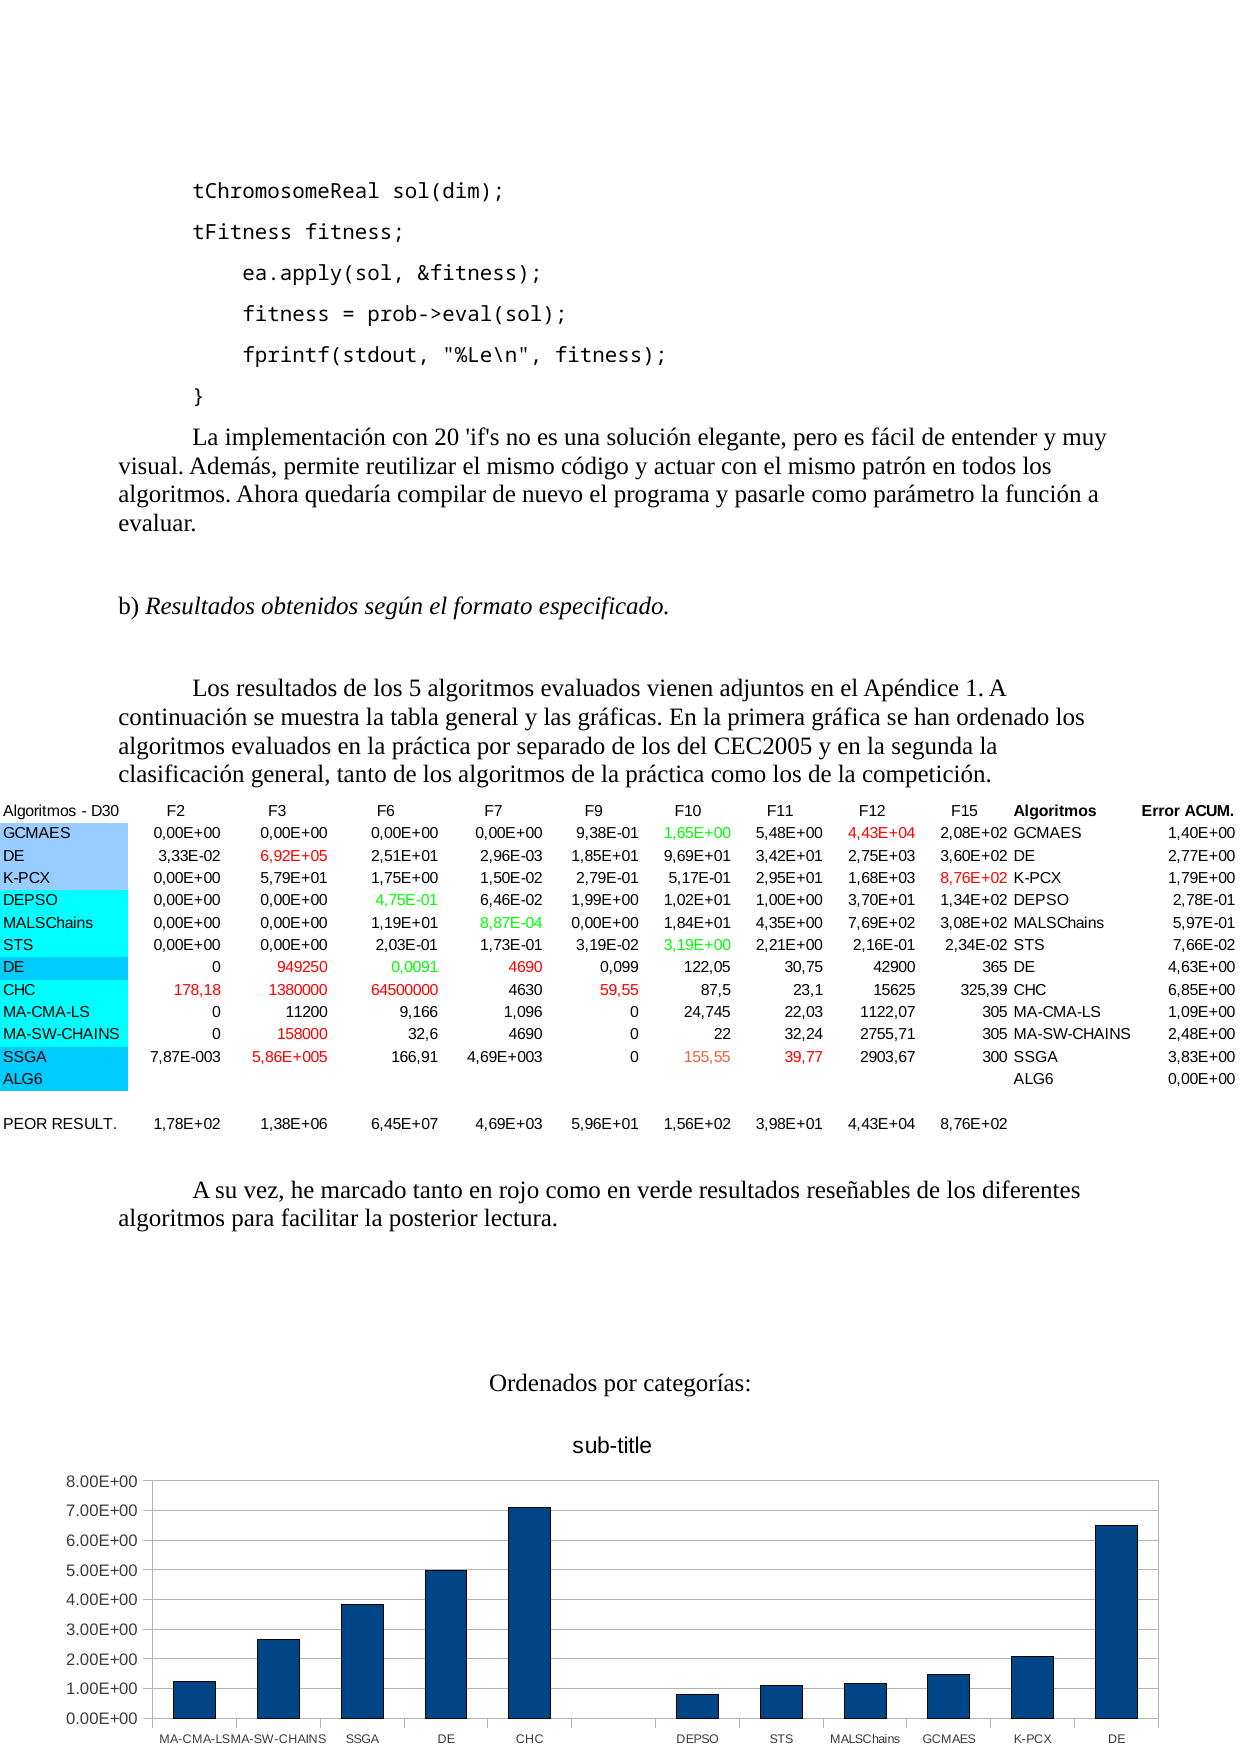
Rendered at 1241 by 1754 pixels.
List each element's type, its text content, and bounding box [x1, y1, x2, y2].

text ea.apply(sol, &fitness); [118, 258, 1122, 287]
text tFitness fitness; [118, 217, 1122, 246]
text fprintf(stdout, "%Le\n", fitness); [118, 340, 1122, 368]
text Ordenados por categorías: [118, 1368, 1122, 1397]
text A su vez, he marcado tanto en rojo como en verde resultados reseñables de los diferentes algoritmos para facilitar la posterior lectura. [118, 1175, 1122, 1232]
text La implementación con 20 'if's no es una solución elegante, pero es fácil de entender y muy visual. Además, permite reutilizar el mismo código y actuar con el mismo patrón en todos los algoritmos. Ahora quedaría compilar de nuevo el programa y pasarle como parámetro la función a evaluar. [118, 422, 1122, 537]
text tChromosomeReal sol(dim); [118, 176, 1122, 205]
text Los resultados de los 5 algoritmos evaluados vienen adjuntos en el Apéndice 1. A continuación se muestra la tabla general y las gráficas. En la primera gráfica se han ordenado los algoritmos evaluados en la práctica por separado de los del CEC2005 y en la segunda la clasificación general, tanto de los algoritmos de la práctica como los de la competición. [118, 673, 1122, 788]
text b) Resultados obtenidos según el formato especificado. [118, 591, 1122, 619]
text fitness = prob->eval(sol); [118, 299, 1122, 328]
text } [118, 381, 1122, 409]
